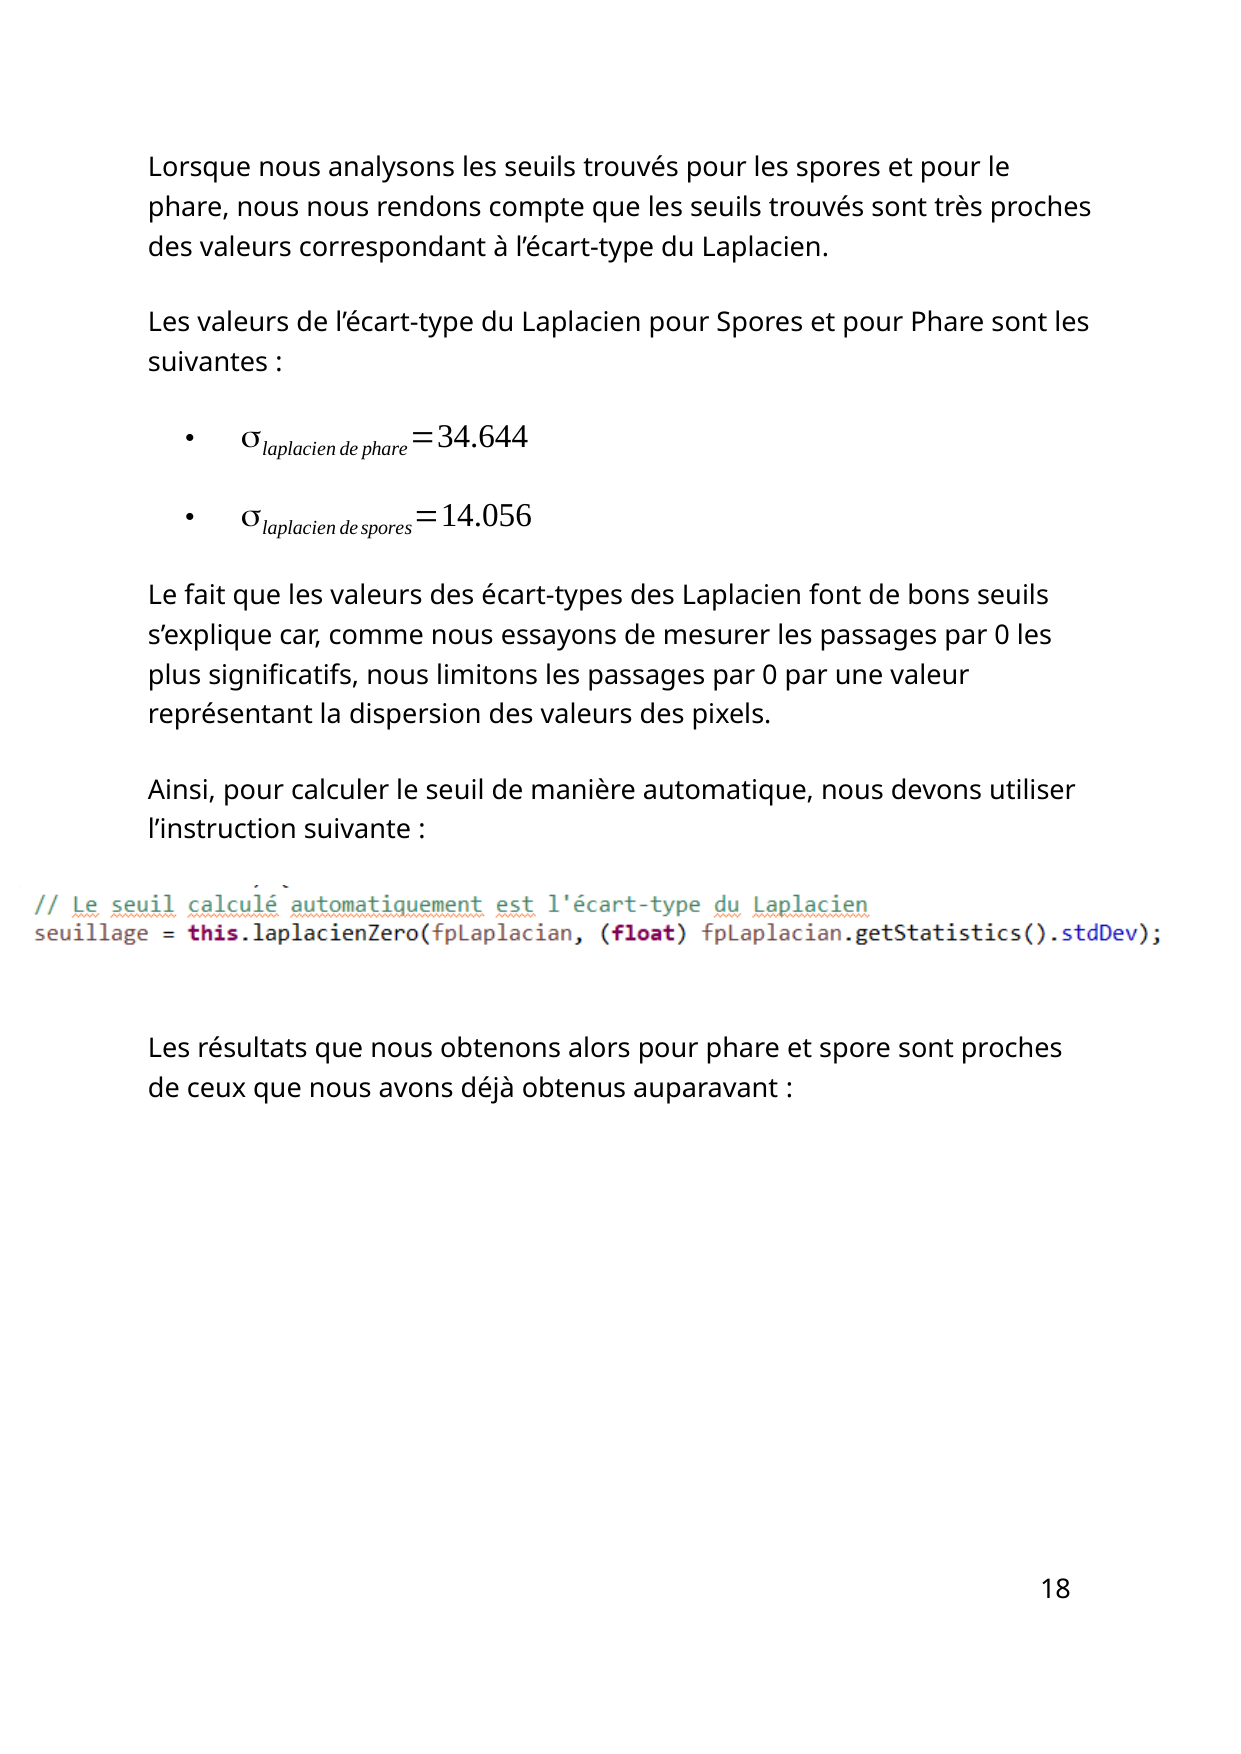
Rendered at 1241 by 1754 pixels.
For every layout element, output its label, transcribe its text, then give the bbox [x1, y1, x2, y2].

text Ainsi, pour calculer le seuil de manière automatique, nous devons utiliser l’instruction suivante : [148, 770, 1093, 847]
text Les résultats que nous obtenons alors pour phare et spore sont proches de ceux que nous avons déjà obtenus auparavant : [148, 1029, 1093, 1105]
picture [18, 885, 1222, 952]
text Le fait que les valeurs des écart-types des Laplacien font de bons seuils s’explique car, comme nous essayons de mesurer les passages par 0 les plus significatifs, nous limitons les passages par 0 par une valeur représentant la dispersion des valeurs des pixels. [148, 576, 1093, 732]
text Les valeurs de l’écart-type du Laplacien pour Spores et pour Phare sont les suivantes : [148, 302, 1093, 379]
text Lorsque nous analysons les seuils trouvés pour les spores et pour le phare, nous nous rendons compte que les seuils trouvés sont très proches des valeurs correspondant à l’écart-type du Laplacien. [148, 148, 1093, 264]
